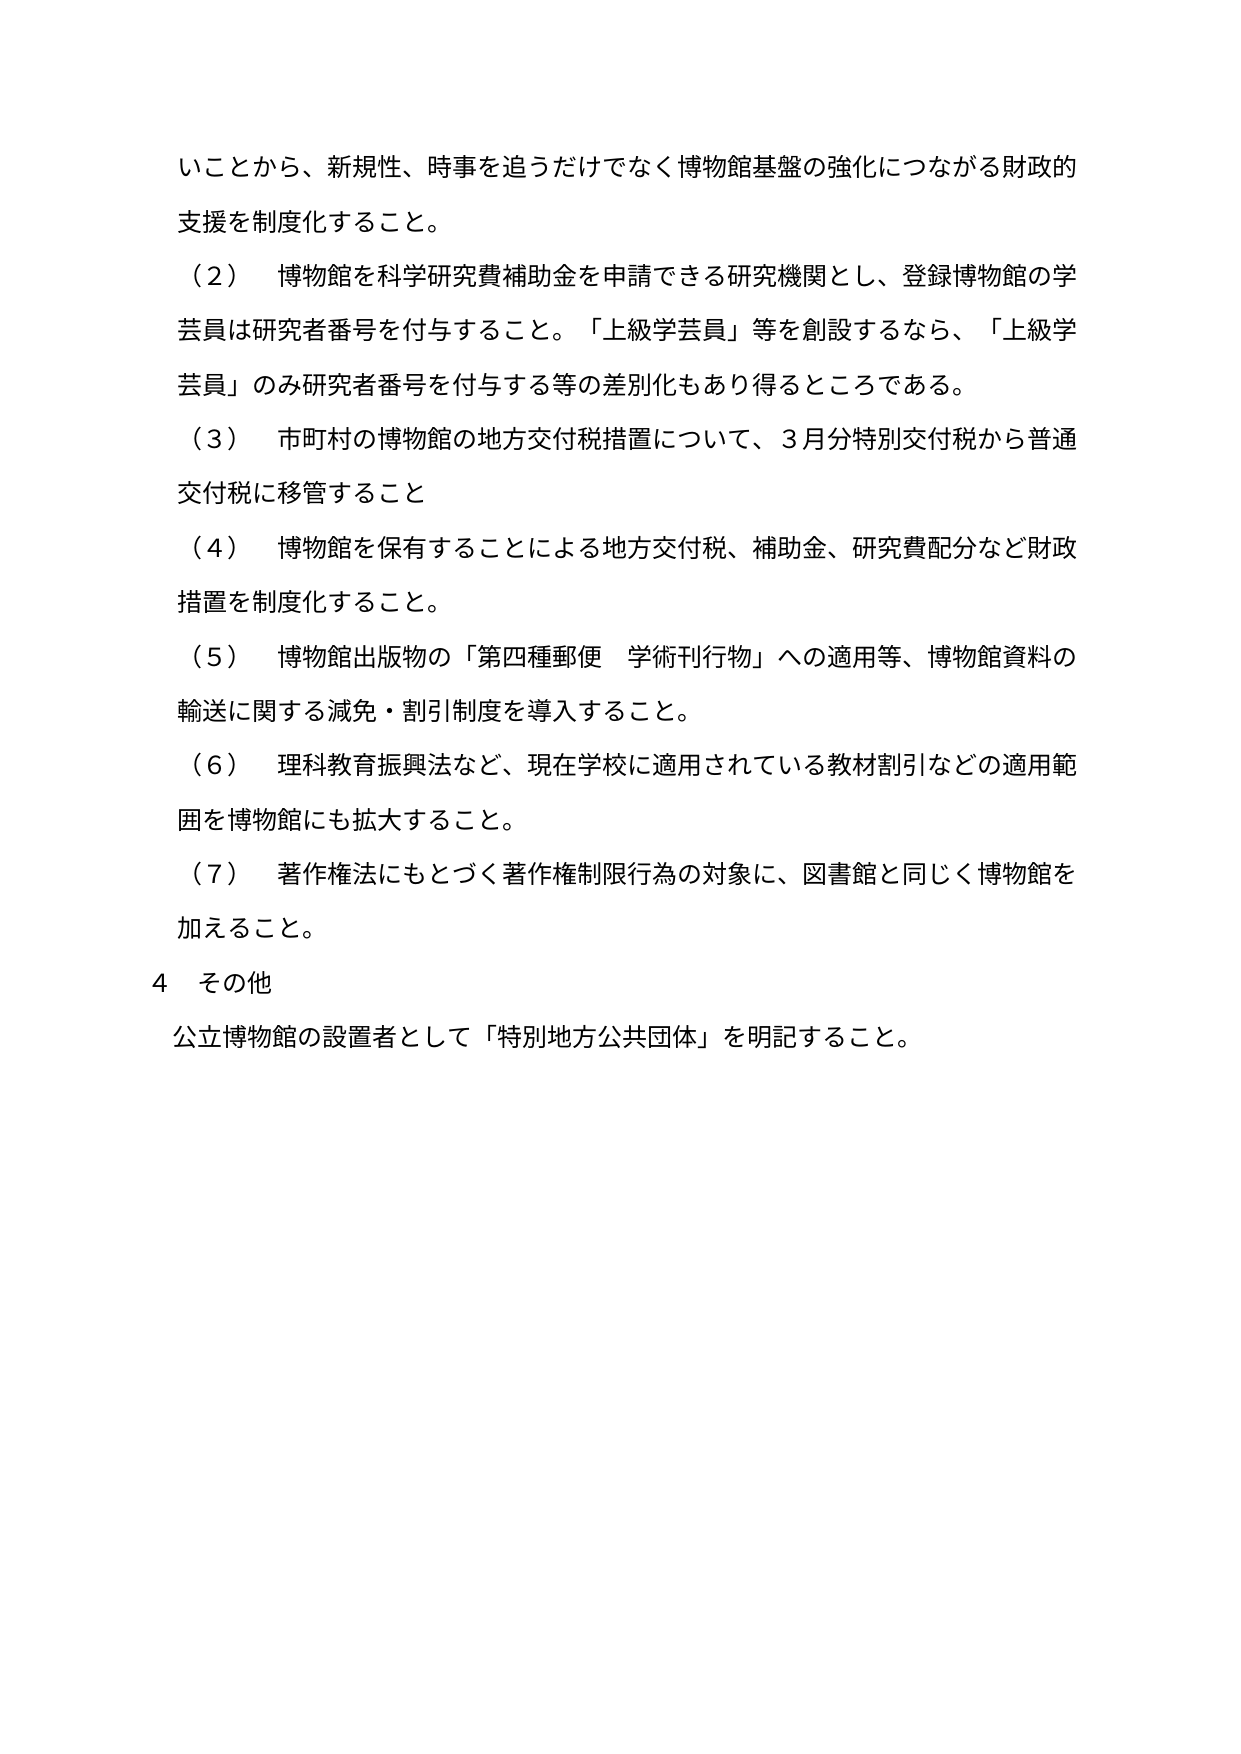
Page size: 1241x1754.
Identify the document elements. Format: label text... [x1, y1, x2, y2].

text 公立博物館の設置者として「特別地方公共団体」を明記すること。 [148, 1018, 1093, 1054]
text いことから、新規性、時事を追うだけでなく博物館基盤の強化につながる財政的支援を制度化すること。 [177, 148, 1093, 238]
text （５） 博物館出版物の「第四種郵便 学術刊行物」への適用等、博物館資料の輸送に関する減免・割引制度を導入すること。 [177, 637, 1093, 728]
text ４ その他 [148, 963, 1093, 999]
text （３） 市町村の博物館の地方交付税措置について、３月分特別交付税から普通交付税に移管すること [177, 419, 1093, 510]
text （６） 理科教育振興法など、現在学校に適用されている教材割引などの適用範囲を博物館にも拡大すること。 [177, 746, 1093, 836]
text （２） 博物館を科学研究費補助金を申請できる研究機関とし、登録博物館の学芸員は研究者番号を付与すること。「上級学芸員」等を創設するなら、「上級学芸員」のみ研究者番号を付与する等の差別化もあり得るところである。 [177, 256, 1093, 401]
text （７） 著作権法にもとづく著作権制限行為の対象に、図書館と同じく博物館を加えること。 [177, 854, 1093, 945]
text （４） 博物館を保有することによる地方交付税、補助金、研究費配分など財政措置を制度化すること。 [177, 528, 1093, 619]
